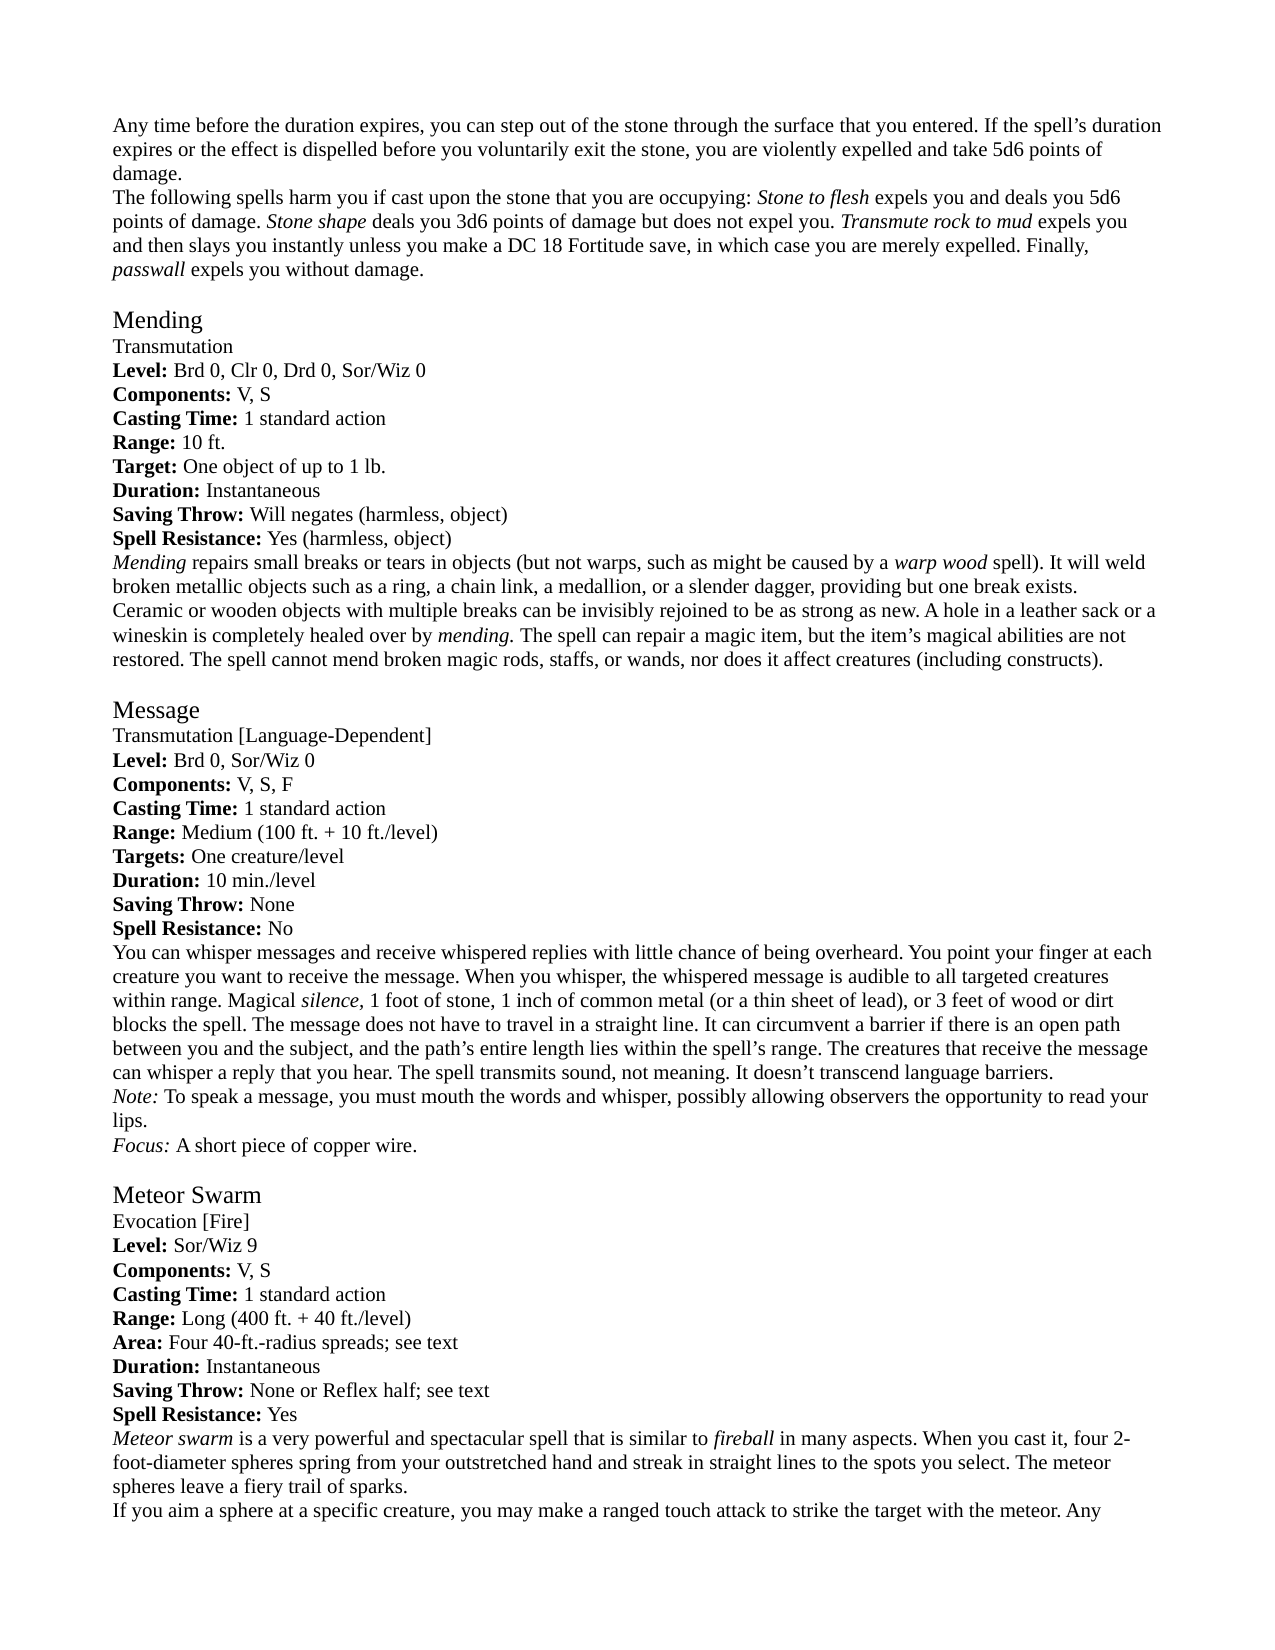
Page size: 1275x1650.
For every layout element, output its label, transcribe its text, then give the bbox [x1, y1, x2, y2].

text Transmutation [112, 334, 1162, 358]
text Target: One object of up to 1 lb. [112, 454, 1162, 478]
text Saving Throw: None or Reflex half; see text [112, 1378, 1162, 1402]
text Meteor swarm is a very powerful and spectacular spell that is similar to fireball in many aspects. When you cast it, four 2- foot-diameter spheres spring from your outstretched hand and streak in straight lines to the spots you select. The meteor spheres leave a fiery trail of sparks. [112, 1426, 1162, 1498]
text Focus: A short piece of copper wire. [112, 1132, 1162, 1157]
text Casting Time: 1 standard action [112, 406, 1162, 430]
text Area: Four 40-ft.-radius spreads; see text [112, 1330, 1162, 1354]
text Meteor Swarm [112, 1181, 1162, 1209]
text Spell Resistance: Yes [112, 1402, 1162, 1426]
text Level: Sor/Wiz 9 [112, 1233, 1162, 1257]
text Transmutation [Language-Dependent] [112, 723, 1162, 747]
text Mending [112, 305, 1162, 334]
text Components: V, S [112, 382, 1162, 406]
text Spell Resistance: Yes (harmless, object) [112, 526, 1162, 550]
text Targets: One creature/level [112, 844, 1162, 868]
text Range: 10 ft. [112, 430, 1162, 454]
text Any time before the duration expires, you can step out of the stone through the surface that you entered. If the spell’s duration expires or the effect is dispelled before you voluntarily exit the stone, you are violently expelled and take 5d6 points of damage. [112, 112, 1162, 185]
text Message [112, 695, 1162, 723]
text Spell Resistance: No [112, 916, 1162, 940]
text Level: Brd 0, Sor/Wiz 0 [112, 747, 1162, 772]
text Range: Medium (100 ft. + 10 ft./level) [112, 820, 1162, 844]
text Evocation [Fire] [112, 1209, 1162, 1233]
text Saving Throw: Will negates (harmless, object) [112, 502, 1162, 526]
text Casting Time: 1 standard action [112, 796, 1162, 820]
text Duration: Instantaneous [112, 478, 1162, 502]
text Range: Long (400 ft. + 40 ft./level) [112, 1306, 1162, 1330]
text You can whisper messages and receive whispered replies with little chance of being overheard. You point your finger at each creature you want to receive the message. When you whisper, the whispered message is audible to all targeted creatures within range. Magical silence, 1 foot of stone, 1 inch of common metal (or a thin sheet of lead), or 3 feet of wood or dirt blocks the spell. The message does not have to travel in a straight line. It can circumvent a barrier if there is an open path between you and the subject, and the path’s entire length lies within the spell’s range. The creatures that receive the message can whisper a reply that you hear. The spell transmits sound, not meaning. It doesn’t transcend language barriers. [112, 940, 1162, 1084]
text Note: To speak a message, you must mouth the words and whisper, possibly allowing observers the opportunity to read your lips. [112, 1084, 1162, 1132]
text Components: V, S, F [112, 772, 1162, 796]
text Duration: 10 min./level [112, 868, 1162, 892]
text Saving Throw: None [112, 892, 1162, 916]
text Level: Brd 0, Clr 0, Drd 0, Sor/Wiz 0 [112, 358, 1162, 382]
text If you aim a sphere at a specific creature, you may make a ranged touch attack to strike the target with the meteor. Any [112, 1498, 1162, 1522]
text Components: V, S [112, 1257, 1162, 1282]
text Ceramic or wooden objects with multiple breaks can be invisibly rejoined to be as strong as new. A hole in a leather sack or a wineskin is completely healed over by mending. The spell can repair a magic item, but the item’s magical abilities are not restored. The spell cannot mend broken magic rods, staffs, or wands, nor does it affect creatures (including constructs). [112, 598, 1162, 671]
text Duration: Instantaneous [112, 1354, 1162, 1378]
text The following spells harm you if cast upon the stone that you are occupying: Stone to flesh expels you and deals you 5d6 points of damage. Stone shape deals you 3d6 points of damage but does not expel you. Transmute rock to mud expels you and then slays you instantly unless you make a DC 18 Fortitude save, in which case you are merely expelled. Finally, passwall expels you without damage. [112, 185, 1162, 281]
text Mending repairs small breaks or tears in objects (but not warps, such as might be caused by a warp wood spell). It will weld broken metallic objects such as a ring, a chain link, a medallion, or a slender dagger, providing but one break exists. [112, 550, 1162, 598]
text Casting Time: 1 standard action [112, 1282, 1162, 1306]
